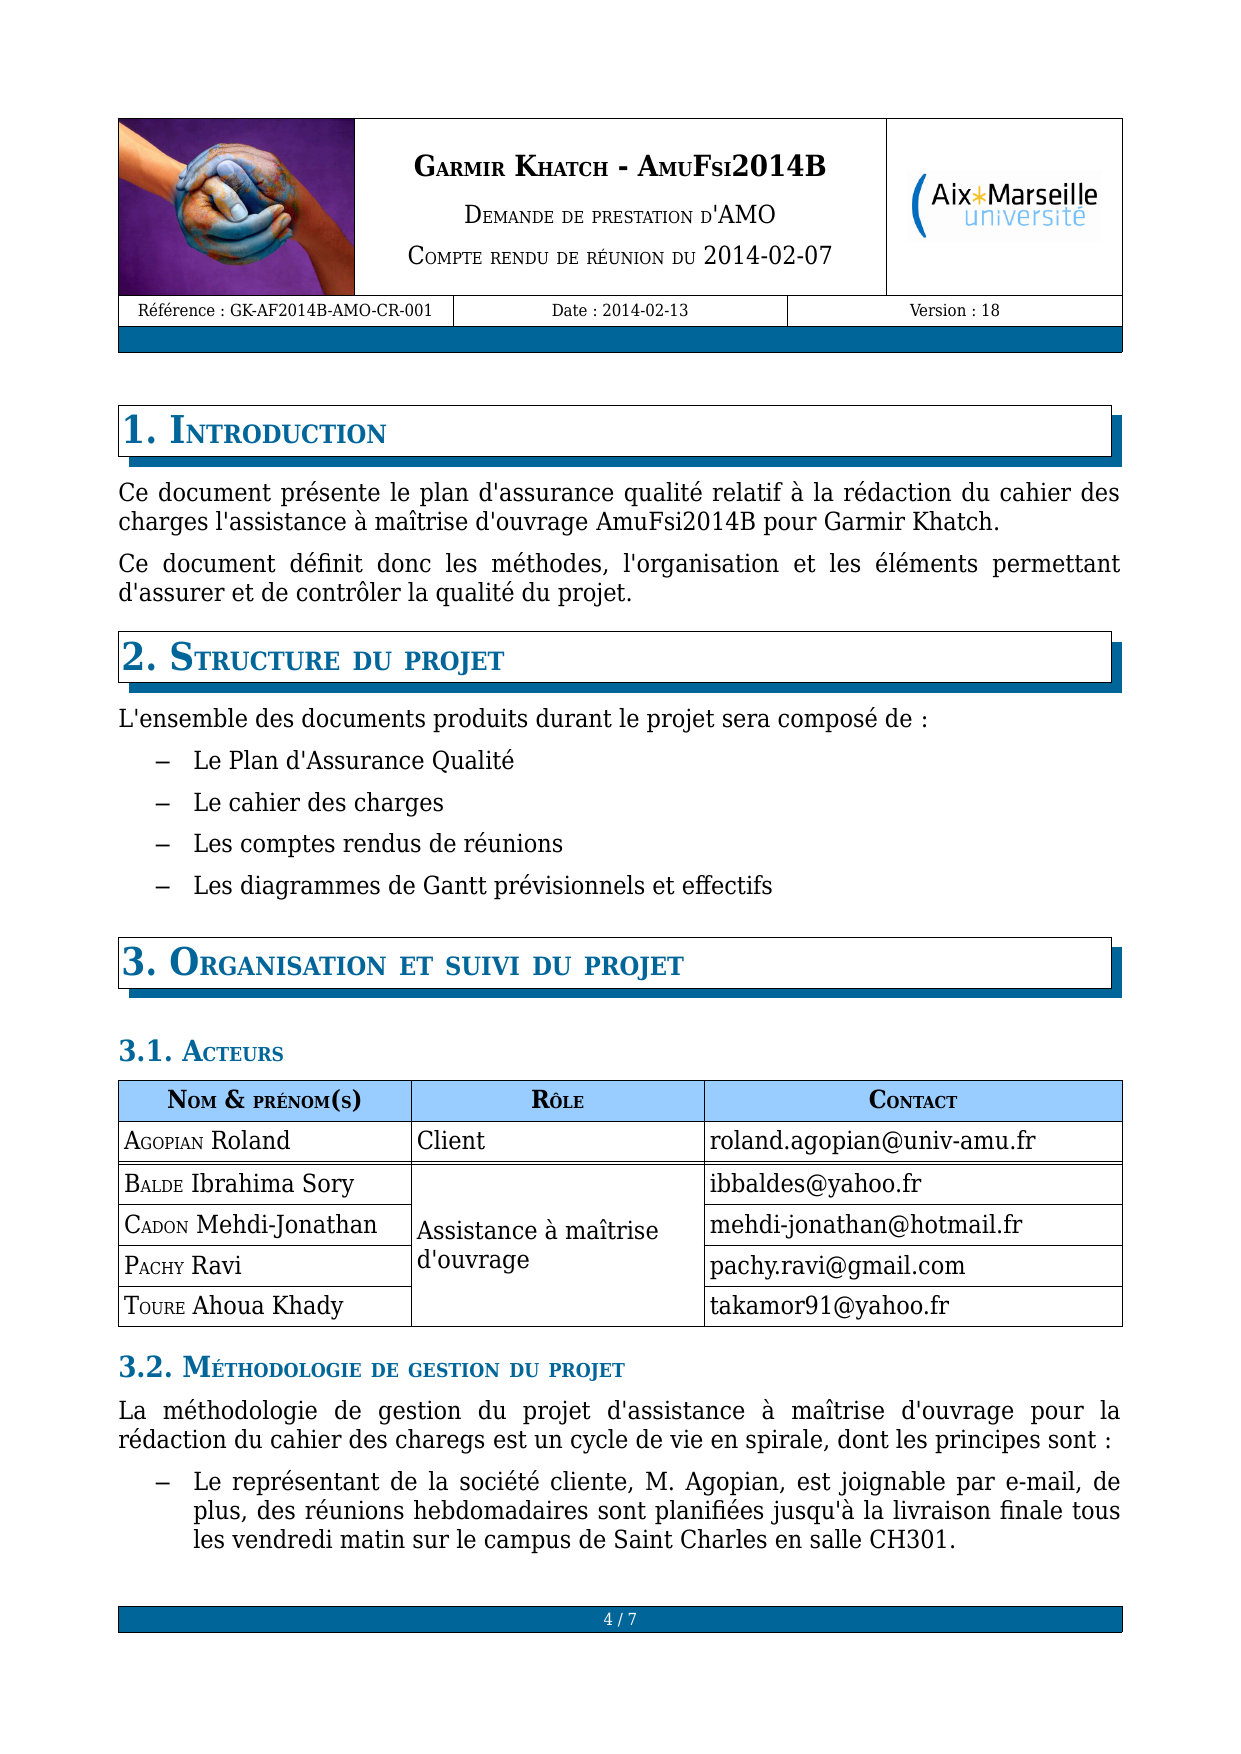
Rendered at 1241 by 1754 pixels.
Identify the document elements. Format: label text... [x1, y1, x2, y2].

list Le Plan d'Assurance Qualité [156, 746, 1122, 775]
text La méthodologie de gestion du projet d'assistance à maîtrise d'ouvrage pour la rédaction du cahier des charegs est un cycle de vie en spirale, dont les principes sont : [118, 1396, 1122, 1454]
table_cell ibbaldes@yahoo.fr [705, 1165, 1122, 1204]
text Ce document définit donc les méthodes, l'organisation et les éléments permettant d'assurer et de contrôler la qualité du projet. [118, 549, 1122, 607]
table_cell Balde Ibrahima Sory [119, 1165, 411, 1204]
picture [887, 126, 1122, 288]
picture [119, 119, 354, 295]
list Le représentant de la société cliente, M. Agopian, est joignable par e-mail, de plus, des réunions hebdomadaires sont planifiées jusqu'à la livraison finale tous les vendredi matin sur le campus de Saint Charles en salle CH301. [156, 1467, 1122, 1554]
text Ce document présente le plan d'assurance qualité relatif à la rédaction du cahier des charges l'assistance à maîtrise d'ouvrage AmuFsi2014B pour Garmir Khatch. [118, 478, 1122, 537]
table_header Nom & prénom(s) [119, 1081, 411, 1121]
table_cell Pachy Ravi [119, 1246, 411, 1286]
list Le cahier des charges [156, 788, 1122, 817]
table_cell Toure Ahoua Khady [119, 1287, 411, 1326]
table_cell mehdi-jonathan@hotmail.fr [705, 1205, 1122, 1245]
table_cell Cadon Mehdi-Jonathan [119, 1205, 411, 1245]
list Les comptes rendus de réunions [156, 829, 1122, 859]
list Les diagrammes de Gantt prévisionnels et effectifs [156, 871, 1122, 900]
text L'ensemble des documents produits durant le projet sera composé de : [118, 704, 1122, 734]
subtitle Méthodologie de gestion du projet [118, 1350, 1122, 1384]
subtitle Organisation et suivi du projet [119, 938, 1111, 988]
table_cell Client [412, 1122, 704, 1161]
table_cell Assistance à maîtrise d'ouvrage [412, 1165, 704, 1326]
table_header Contact [705, 1081, 1122, 1121]
subtitle Structure du projet [119, 632, 1111, 682]
table_cell roland.agopian@univ-amu.fr [705, 1122, 1122, 1161]
table_cell Agopian Roland [119, 1122, 411, 1161]
table_header Rôle [412, 1081, 704, 1121]
subtitle Acteurs [118, 1034, 1122, 1068]
subtitle Introduction [119, 406, 1111, 456]
table_cell pachy.ravi@gmail.com [705, 1246, 1122, 1286]
table_cell takamor91@yahoo.fr [705, 1287, 1122, 1326]
